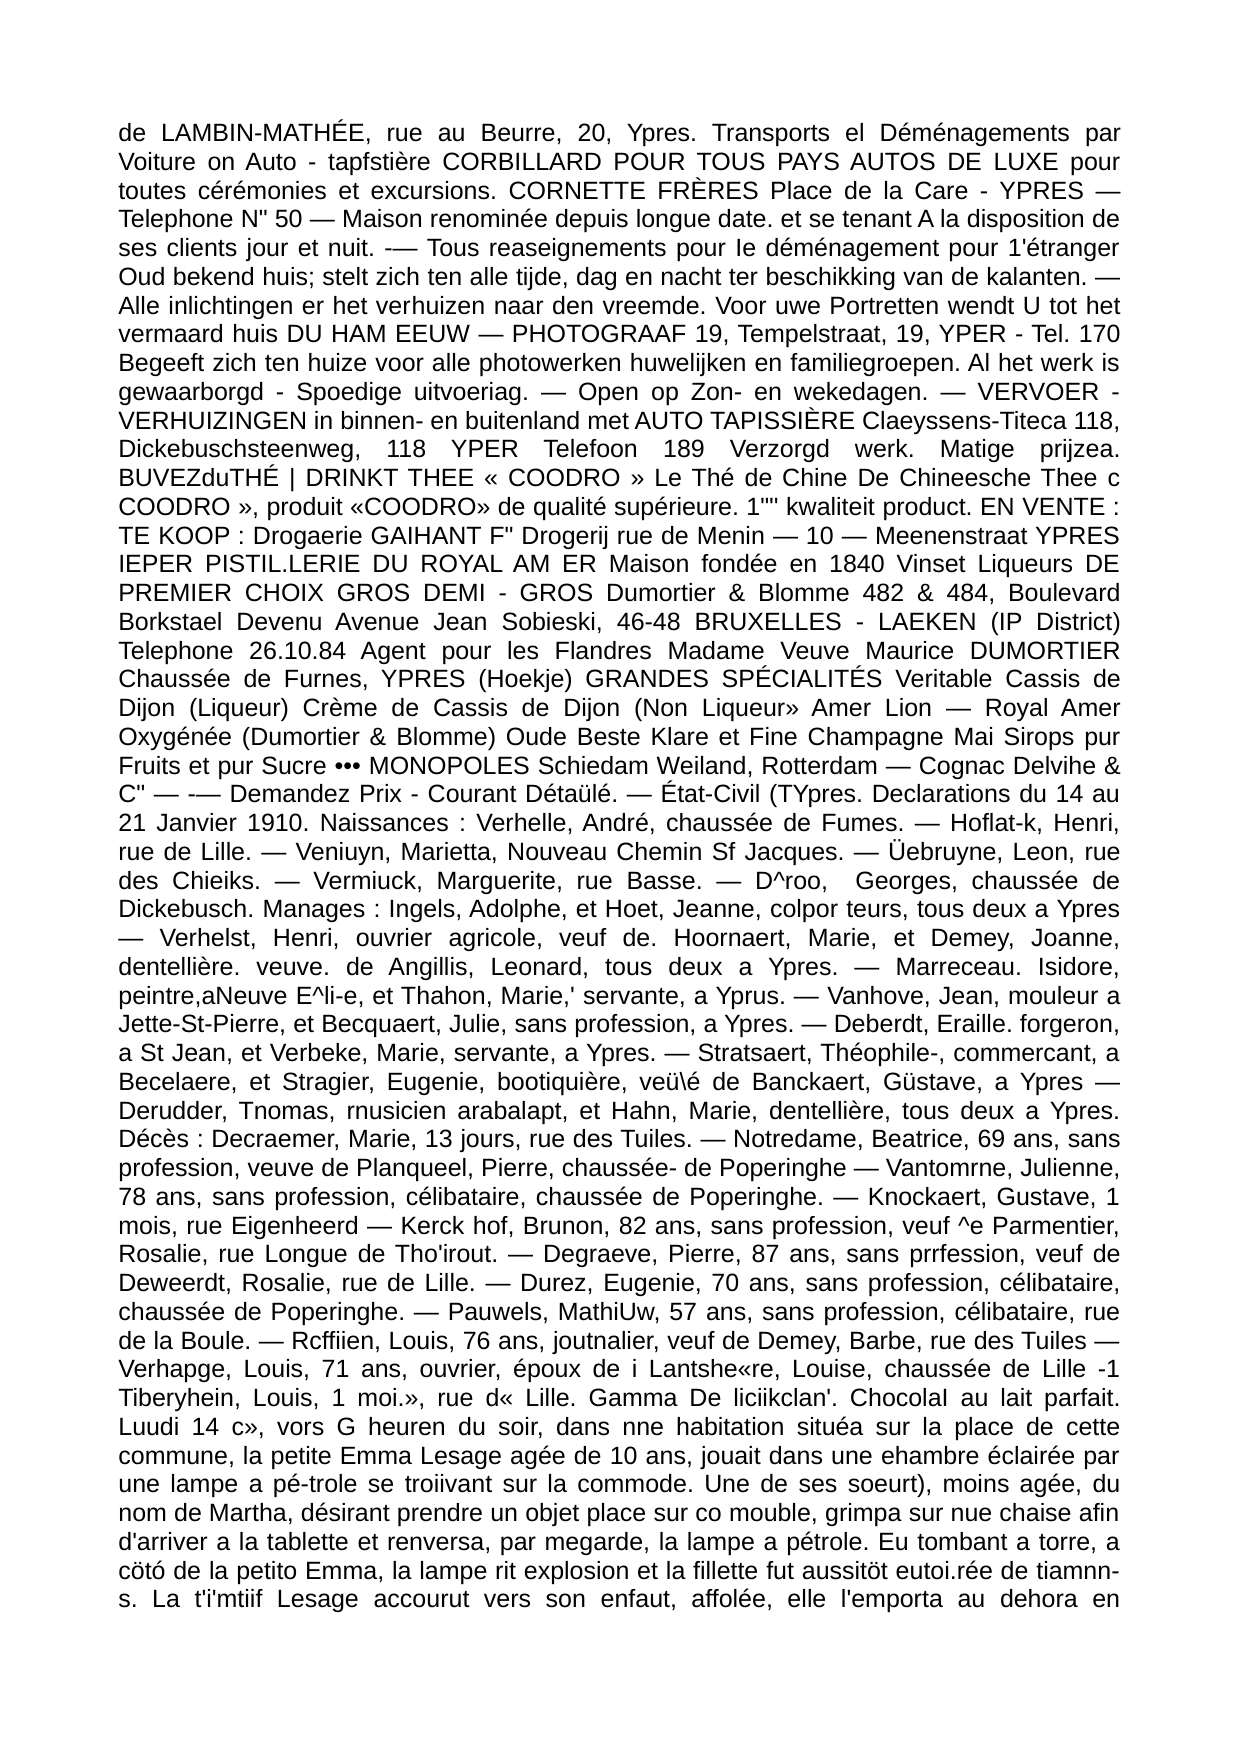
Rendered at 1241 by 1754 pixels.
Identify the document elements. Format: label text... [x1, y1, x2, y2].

text de LAMBIN-MATHÉE, rue au Beurre, 20, Ypres. Transports el Déménagements par Voiture on Auto - tapfstière CORBILLARD POUR TOUS PAYS AUTOS DE LUXE pour toutes cérémonies et excursions. CORNETTE FRÈRES Place de la Care - YPRES — Telephone N" 50 — Maison renominée depuis longue date. et se tenant A la disposition de ses clients jour et nuit. -— Tous reaseignements pour Ie déménagement pour 1'étranger Oud bekend huis; stelt zich ten alle tijde, dag en nacht ter beschikking van de kalanten. — Alle inlichtingen er het verhuizen naar den vreemde. Voor uwe Portretten wendt U tot het vermaard huis DU HAM EEUW — PHOTOGRAAF 19, Tempelstraat, 19, YPER - Tel. 170 Begeeft zich ten huize voor alle photowerken huwelijken en familiegroepen. Al het werk is gewaarborgd - Spoedige uitvoeriag. — Open op Zon- en wekedagen. — VERVOER - VERHUIZINGEN in binnen- en buitenland met AUTO TAPISSIÈRE Claeyssens-Titeca 118, Dickebuschsteenweg, 118 YPER Telefoon 189 Verzorgd werk. Matige prijzea. BUVEZduTHÉ | DRINKT THEE « COODRO » Le Thé de Chine De Chineesche Thee c COODRO », produit «COODRO» de qualité supérieure. 1"'' kwaliteit product. EN VENTE : TE KOOP : Drogaerie GAIHANT F" Drogerij rue de Menin — 10 — Meenenstraat YPRES IEPER PISTIL.LERIE DU ROYAL AM ER Maison fondée en 1840 Vinset Liqueurs DE PREMIER CHOIX GROS DEMI - GROS Dumortier & Blomme 482 & 484, Boulevard Borkstael Devenu Avenue Jean Sobieski, 46-48 BRUXELLES - LAEKEN (IP District) Telephone 26.10.84 Agent pour les Flandres Madame Veuve Maurice DUMORTIER Chaussée de Furnes, YPRES (Hoekje) GRANDES SPÉCIALITÉS Veritable Cassis de Dijon (Liqueur) Crème de Cassis de Dijon (Non Liqueur» Amer Lion — Royal Amer Oxygénée (Dumortier & Blomme) Oude Beste Klare et Fine Champagne Mai Sirops pur Fruits et pur Sucre ••• MONOPOLES Schiedam Weiland, Rotterdam — Cognac Delvihe & C" — -— Demandez Prix - Courant Détaülé. — État-Civil (TYpres. Declarations du 14 au 21 Janvier 1910. Naissances : Verhelle, André, chaussée de Fumes. — Hoflat-k, Henri, rue de Lille. — Veniuyn, Marietta, Nouveau Chemin Sf Jacques. — Üebruyne, Leon, rue des Chieiks. — Vermiuck, Marguerite, rue Basse. — D^roo, Georges, chaussée de Dickebusch. Manages : Ingels, Adolphe, et Hoet, Jeanne, colpor teurs, tous deux a Ypres — Verhelst, Henri, ouvrier agricole, veuf de. Hoornaert, Marie, et Demey, Joanne, dentellière. veuve. de Angillis, Leonard, tous deux a Ypres. — Marreceau. Isidore, peintre,aNeuve E^li-e, et Thahon, Marie,' servante, a Yprus. — Vanhove, Jean, mouleur a Jette-St-Pierre, et Becquaert, Julie, sans profession, a Ypres. — Deberdt, Eraille. forgeron, a St Jean, et Verbeke, Marie, servante, a Ypres. — Stratsaert, Théophile-, commercant, a Becelaere, et Stragier, Eugenie, bootiquière, veü\é de Banckaert, Güstave, a Ypres — Derudder, Tnomas, rnusicien arabalapt, et Hahn, Marie, dentellière, tous deux a Ypres. Décès : Decraemer, Marie, 13 jours, rue des Tuiles. — Notredame, Beatrice, 69 ans, sans profession, veuve de Planqueel, Pierre, chaussée- de Poperinghe — Vantomrne, Julienne, 78 ans, sans profession, célibataire, chaussée de Poperinghe. — Knockaert, Gustave, 1 mois, rue Eigenheerd — Kerck hof, Brunon, 82 ans, sans profession, veuf ^e Parmentier, Rosalie, rue Longue de Tho'irout. — Degraeve, Pierre, 87 ans, sans prrfession, veuf de Deweerdt, Rosalie, rue de Lille. — Durez, Eugenie, 70 ans, sans profession, célibataire, chaussée de Poperinghe. — Pauwels, MathiUw, 57 ans, sans profession, célibataire, rue de la Boule. — Rcffiien, Louis, 76 ans, joutnalier, veuf de Demey, Barbe, rue des Tuiles — Verhapge, Louis, 71 ans, ouvrier, époux de i Lantshe«re, Louise, chaussée de Lille -1 Tiberyhein, Louis, 1 moi.», rue d« Lille. Gamma De liciikclan'. ChocolaI au lait parfait. Luudi 14 c», vors G heuren du soir, dans nne habitation situéa sur la place de cette commune, la petite Emma Lesage agée de 10 ans, jouait dans une ehambre éclairée par une lampe a pé-trole se troiivant sur la commode. Une de ses soeurt), moins agée, du nom de Martha, désirant prendre un objet place sur co mouble, grimpa sur nue chaise afin d'arriver a la tablette et renversa, par megarde, la lampe a pétrole. Eu tombant a torre, a cötó de la petito Emma, la lampe rit explosion et la fillette fut aussitöt eutoi.rée de tiamnn-s. La t'i'mtiif Lesage accourut vers son enfaut, affolée, elle l'emporta au dehora en [118, 118, 1122, 1613]
